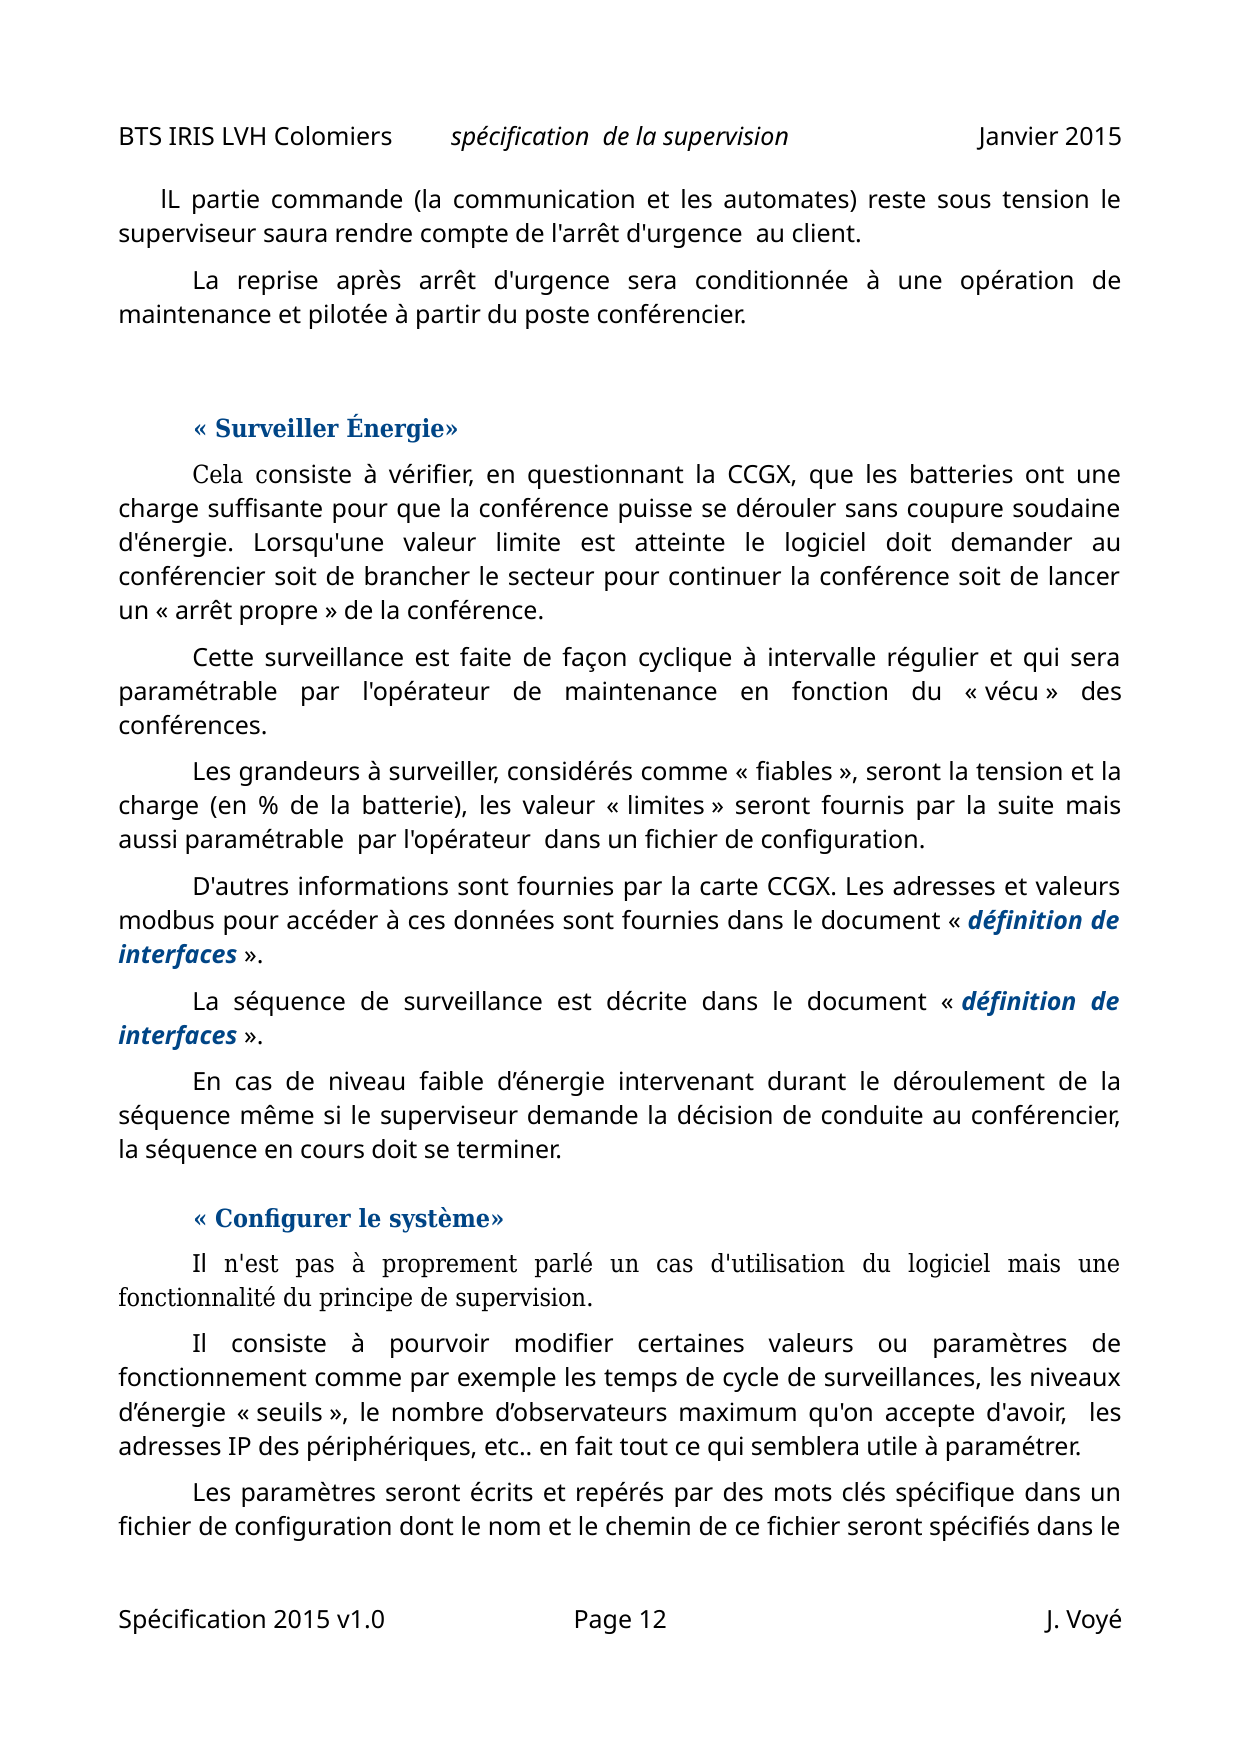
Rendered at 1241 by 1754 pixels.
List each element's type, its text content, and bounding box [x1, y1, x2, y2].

text La reprise après arrêt d'urgence sera conditionnée à une opération de maintenance et pilotée à partir du poste conférencier. [118, 262, 1122, 330]
text La séquence de surveillance est décrite dans le document « définition de interfaces ». [118, 983, 1122, 1051]
text Cela consiste à vérifier, en questionnant la CCGX, que les batteries ont une charge suffisante pour que la conférence puisse se dérouler sans coupure soudaine d'énergie. Lorsqu'une valeur limite est atteinte le logiciel doit demander au conférencier soit de brancher le secteur pour continuer la conférence soit de lancer un « arrêt propre » de la conférence. [118, 456, 1122, 627]
text Cette surveillance est faite de façon cyclique à intervalle régulier et qui sera paramétrable par l'opérateur de maintenance en fonction du « vécu » des conférences. [118, 639, 1122, 741]
subtitle « Surveiller Énergie» [118, 414, 1122, 444]
subtitle « Configurer le système» [118, 1203, 1122, 1233]
text lL partie commande (la communication et les automates) reste sous tension le superviseur saura rendre compte de l'arrêt d'urgence au client. [118, 182, 1122, 250]
text Les paramètres seront écrits et repérés par des mots clés spécifique dans un fichier de configuration dont le nom et le chemin de ce fichier seront spécifiés dans le [118, 1475, 1122, 1543]
text Il consiste à pourvoir modifier certaines valeurs ou paramètres de fonctionnement comme par exemple les temps de cycle de surveillances, les niveaux d’énergie « seuils », le nombre d’observateurs maximum qu'on accepte d'avoir, les adresses IP des périphériques, etc.. en fait tout ce qui semblera utile à paramétrer. [118, 1326, 1122, 1462]
text Les grandeurs à surveiller, considérés comme « fiables », seront la tension et la charge (en % de la batterie), les valeur « limites » seront fournis par la suite mais aussi paramétrable par l'opérateur dans un fichier de configuration. [118, 754, 1122, 856]
text D'autres informations sont fournies par la carte CCGX. Les adresses et valeurs modbus pour accéder à ces données sont fournies dans le document « définition de interfaces ». [118, 868, 1122, 971]
text En cas de niveau faible d’énergie intervenant durant le déroulement de la séquence même si le superviseur demande la décision de conduite au conférencier, la séquence en cours doit se terminer. [118, 1064, 1122, 1166]
text Il n'est pas à proprement parlé un cas d'utilisation du logiciel mais une fonctionnalité du principe de supervision. [118, 1245, 1122, 1313]
